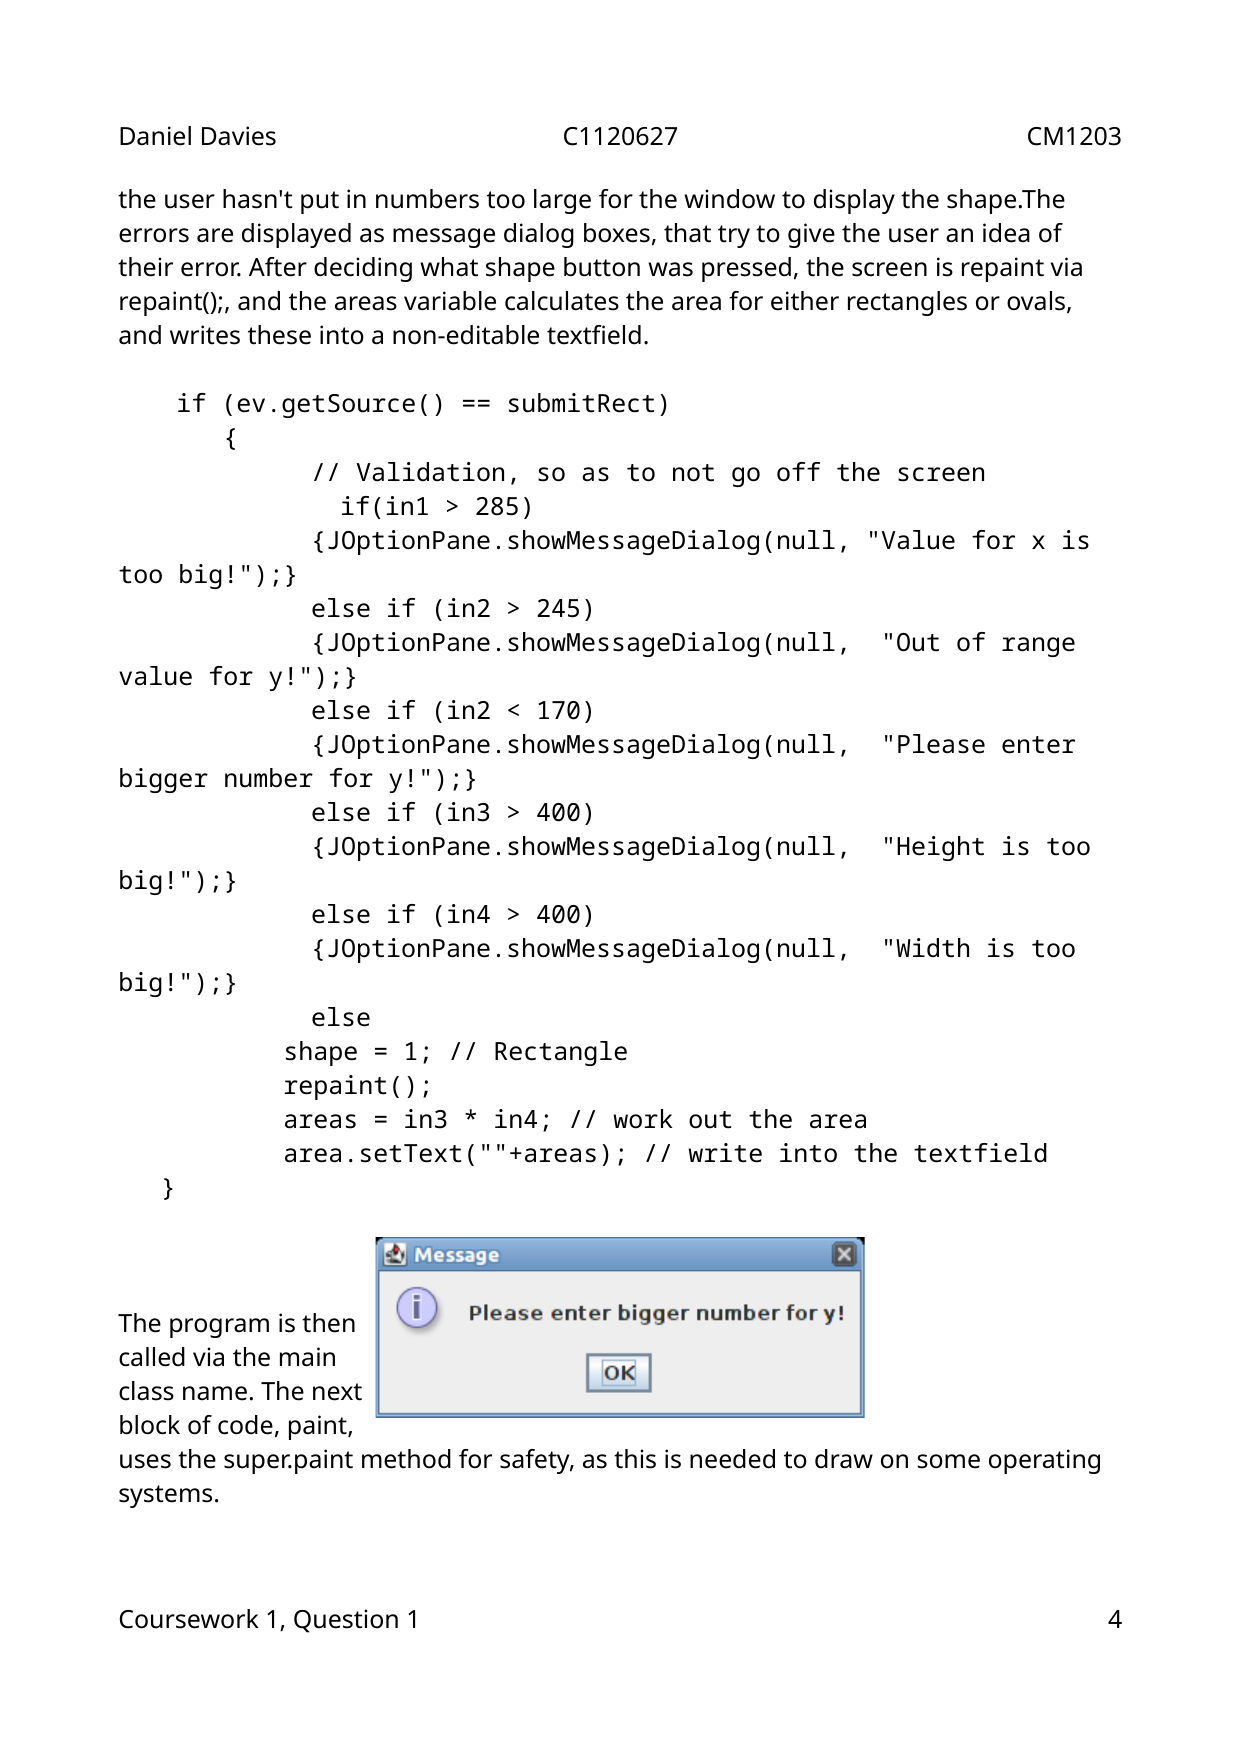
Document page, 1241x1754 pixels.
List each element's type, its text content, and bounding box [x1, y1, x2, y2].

text else [118, 999, 1122, 1033]
text {JOptionPane.showMessageDialog(null, "Height is too big!");} [118, 829, 1122, 897]
text else if (in2 > 245) [118, 590, 1122, 624]
text else if (in3 > 400) [118, 795, 1122, 829]
picture [375, 1237, 865, 1418]
text // Validation, so as to not go off the screen [118, 454, 1122, 488]
text {JOptionPane.showMessageDialog(null, "Value for x is too big!");} [118, 522, 1122, 590]
text the user hasn't put in numbers too large for the window to display the shape.The errors are displayed as message dialog boxes, that try to give the user an idea of their error. After deciding what shape button was pressed, the screen is repaint via repaint();, and the areas variable calculates the area for either rectangles or ovals, and writes these into a non-editable textfield. [118, 182, 1122, 352]
text if(in1 > 285) [118, 488, 1122, 522]
text else if (in4 > 400) [118, 897, 1122, 931]
text else if (in2 < 170) [118, 693, 1122, 727]
text area.setText(""+areas); // write into the textfield [118, 1135, 1122, 1169]
text { [118, 420, 1122, 454]
text repaint(); [118, 1067, 1122, 1101]
text shape = 1; // Rectangle [118, 1033, 1122, 1067]
text The program is then called via the main class name. The next block of code, paint, uses the super.paint method for safety, as this is needed to draw on some operating systems. [118, 1306, 1122, 1510]
text if (ev.getSource() == submitRect) [118, 386, 1122, 420]
text {JOptionPane.showMessageDialog(null, "Width is too big!");} [118, 931, 1122, 999]
text } [118, 1169, 1122, 1203]
text areas = in3 * in4; // work out the area [118, 1101, 1122, 1135]
text {JOptionPane.showMessageDialog(null, "Out of range value for y!");} [118, 624, 1122, 693]
text {JOptionPane.showMessageDialog(null, "Please enter bigger number for y!");} [118, 727, 1122, 795]
